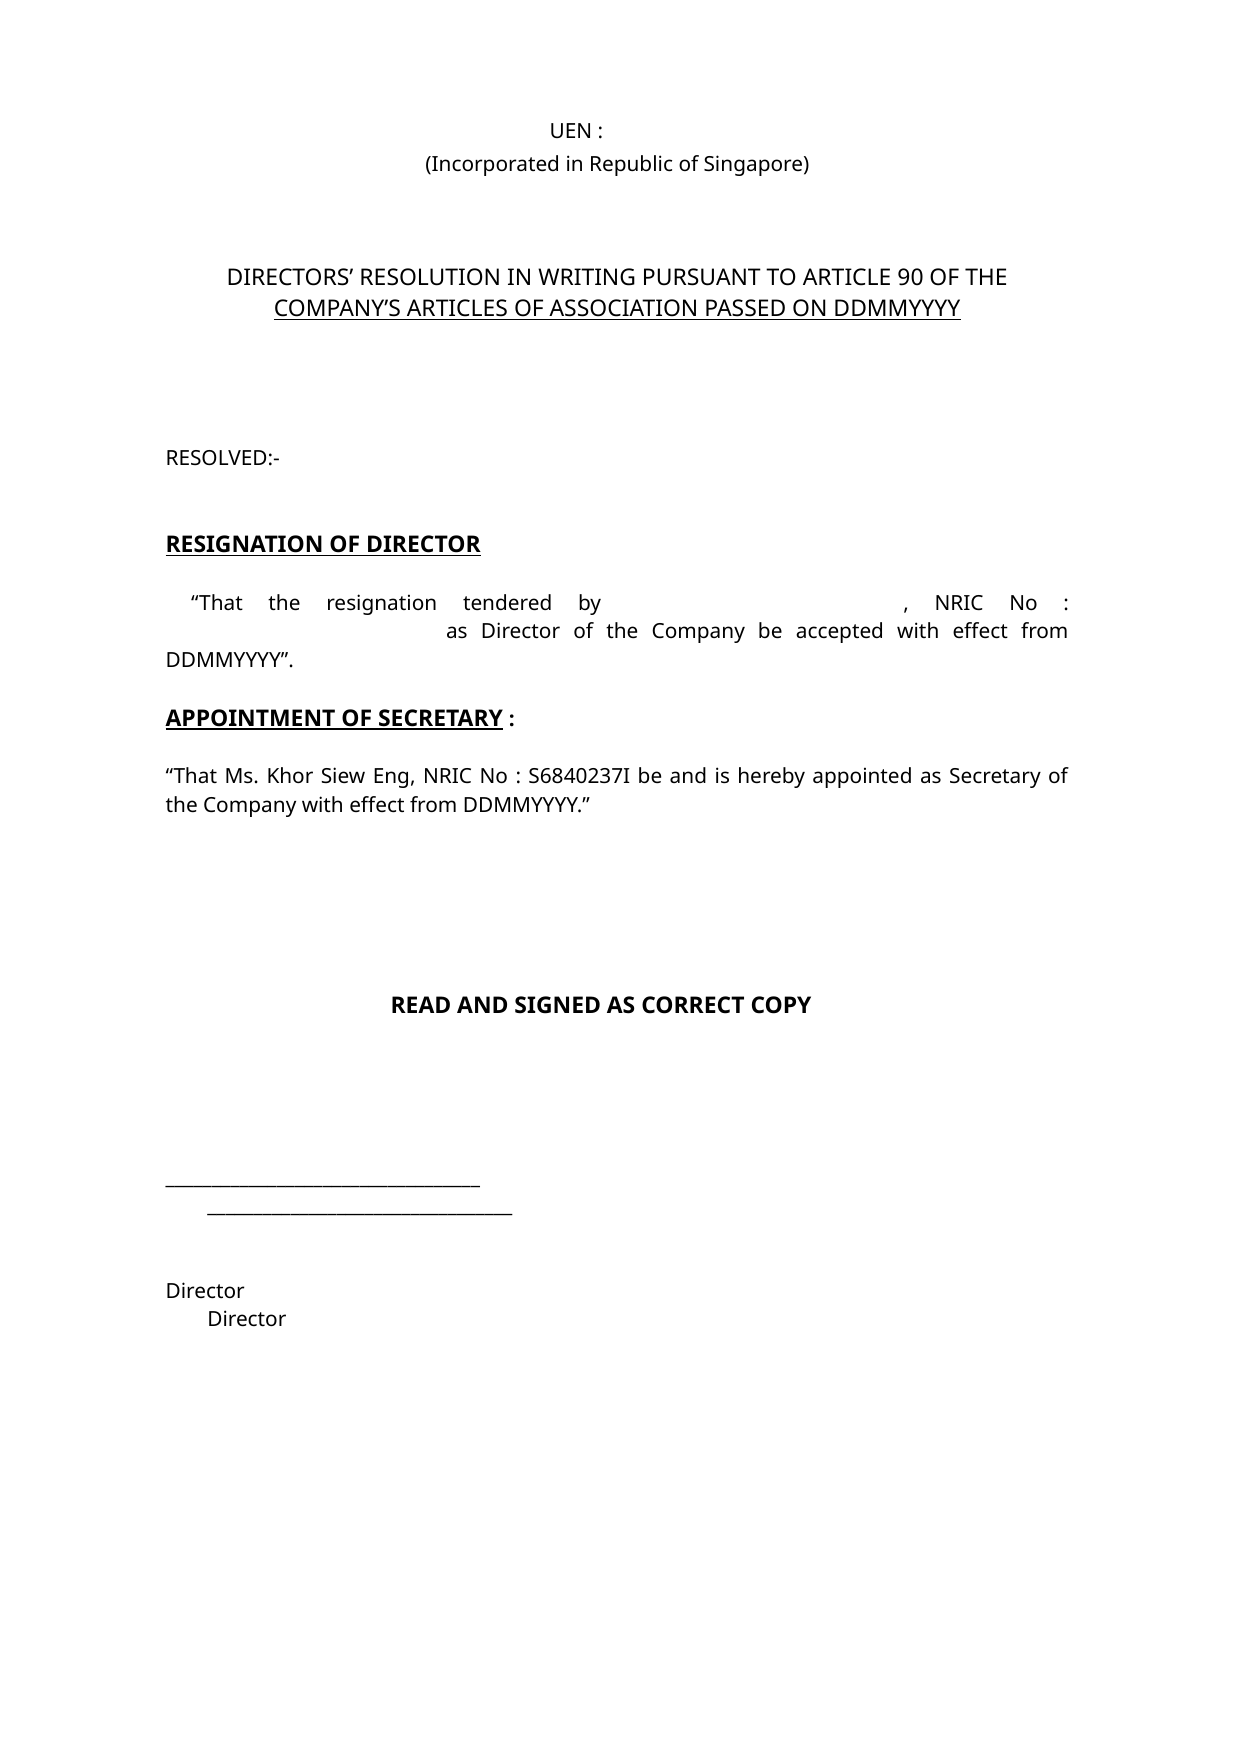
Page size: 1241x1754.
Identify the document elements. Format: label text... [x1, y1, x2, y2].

text <line['director1']> <if test="line['director2']!=''"><line['director2']></if> [165, 1219, 1069, 1276]
text __________________________________ <if test="line['director2']!=''">_________________________________</if> [165, 1162, 1069, 1219]
text <o.name> [165, 71, 1069, 116]
text <for each="line in get_2directorin1line(o.id)"> [165, 1048, 1069, 1077]
text RESIGNATION OF DIRECTOR [165, 528, 1069, 559]
text “That Ms. Khor Siew Eng, NRIC No : S6840237I be and is hereby appointed as Secretary of the Company with effect from DDMMYYYY.” [165, 761, 1069, 818]
text Director <if test="line['director2']!=''">Director</if> [165, 1276, 1069, 1333]
text RESOLVED:- [165, 443, 1069, 471]
text APPOINTMENT OF SECRETARY : [165, 702, 1069, 733]
text (Incorporated in Republic of Singapore) [165, 149, 1069, 177]
text “That the resignation tendered by <get_director1(o.id)['name']>, NRIC No : <get_director1(o.id)['nric']> as Director of the Company be accepted with effect from DDMMYYYY”. [165, 588, 1069, 673]
text UEN : <o.uen> [165, 116, 1069, 145]
text READ AND SIGNED AS CORRECT COPY [165, 989, 1069, 1020]
text </for> [165, 1333, 1069, 1361]
text DIRECTORS’ RESOLUTION IN WRITING PURSUANT TO ARTICLE 90 OF THE COMPANY’S ARTICLES OF ASSOCIATION PASSED ON DDMMYYYY [165, 261, 1069, 323]
